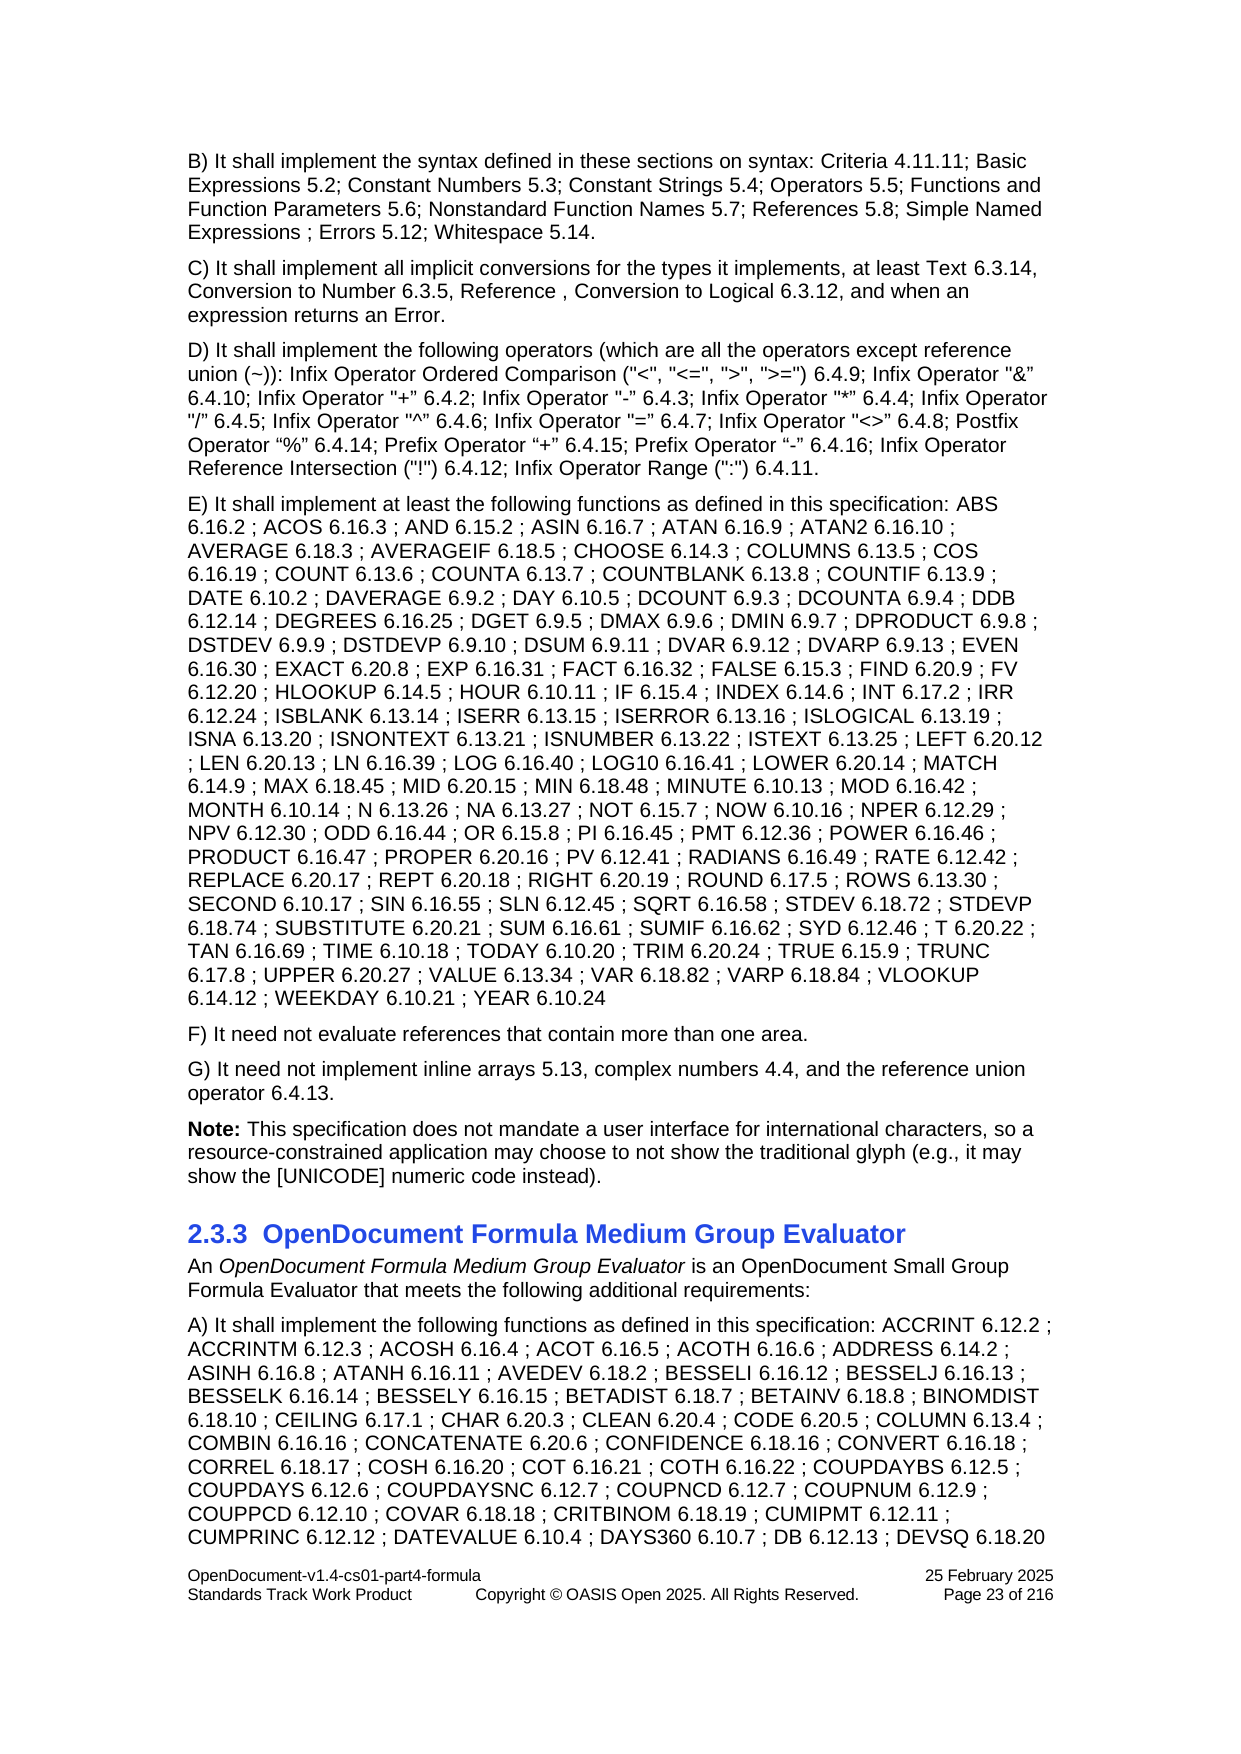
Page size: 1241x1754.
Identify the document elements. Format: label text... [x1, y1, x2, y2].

list It shall implement the following functions as defined in this specification: ACCRINT 6.12.2 ; ACCRINTM 6.12.3 ; ACOSH 6.16.4 ; ACOT 6.16.5 ; ACOTH 6.16.6 ; ADDRESS 6.14.2 ; ASINH 6.16.8 ; ATANH 6.16.11 ; AVEDEV 6.18.2 ; BESSELI 6.16.12 ; BESSELJ 6.16.13 ; BESSELK 6.16.14 ; BESSELY 6.16.15 ; BETADIST 6.18.7 ; BETAINV 6.18.8 ; BINOMDIST 6.18.10 ; CEILING 6.17.1 ; CHAR 6.20.3 ; CLEAN 6.20.4 ; CODE 6.20.5 ; COLUMN 6.13.4 ; COMBIN 6.16.16 ; CONCATENATE 6.20.6 ; CONFIDENCE 6.18.16 ; CONVERT 6.16.18 ; CORREL 6.18.17 ; COSH 6.16.20 ; COT 6.16.21 ; COTH 6.16.22 ; COUPDAYBS 6.12.5 ; COUPDAYS 6.12.6 ; COUPDAYSNC 6.12.7 ; COUPNCD 6.12.7 ; COUPNUM 6.12.9 ; COUPPCD 6.12.10 ; COVAR 6.18.18 ; CRITBINOM 6.18.19 ; CUMIPMT 6.12.11 ; CUMPRINC 6.12.12 ; DATEVALUE 6.10.4 ; DAYS360 6.10.7 ; DB 6.12.13 ; DEVSQ 6.18.20 [187, 1314, 1053, 1549]
list It shall implement all implicit conversions for the types it implements, at least Text 6.3.14, Conversion to Number 6.3.5, Reference , Conversion to Logical 6.3.12, and when an expression returns an Error. [187, 256, 1053, 327]
list It shall implement the syntax defined in these sections on syntax: Criteria 4.11.11; Basic Expressions 5.2; Constant Numbers 5.3; Constant Strings 5.4; Operators 5.5; Functions and Function Parameters 5.6; Nonstandard Function Names 5.7; References 5.8; Simple Named Expressions ; Errors 5.12; Whitespace 5.14. [187, 150, 1053, 244]
list It need not implement inline arrays 5.13, complex numbers 4.4, and the reference union operator 6.4.13. [187, 1058, 1053, 1105]
text Note: This specification does not mandate a user interface for international characters, so a resource-constrained application may choose to not show the traditional glyph (e.g., it may show the [UNICODE] numeric code instead). [187, 1117, 1053, 1188]
text An OpenDocument Formula Medium Group Evaluator is an OpenDocument Small Group Formula Evaluator that meets the following additional requirements: [187, 1255, 1053, 1302]
list It shall implement the following operators (which are all the operators except reference union (~)): Infix Operator Ordered Comparison ("<", "<=", ">", ">=") 6.4.9; Infix Operator "&” 6.4.10; Infix Operator "+” 6.4.2; Infix Operator "-” 6.4.3; Infix Operator "*” 6.4.4; Infix Operator "/” 6.4.5; Infix Operator "^” 6.4.6; Infix Operator "=” 6.4.7; Infix Operator "<>” 6.4.8; Postfix Operator “%” 6.4.14; Prefix Operator “+” 6.4.15; Prefix Operator “-” 6.4.16; Infix Operator Reference Intersection ("!") 6.4.12; Infix Operator Range (":") 6.4.11. [187, 339, 1053, 480]
list It need not evaluate references that contain more than one area. [187, 1022, 1053, 1046]
subtitle OpenDocument Formula Medium Group Evaluator [187, 1219, 1053, 1249]
list It shall implement at least the following functions as defined in this specification: ABS 6.16.2 ; ACOS 6.16.3 ; AND 6.15.2 ; ASIN 6.16.7 ; ATAN 6.16.9 ; ATAN2 6.16.10 ; AVERAGE 6.18.3 ; AVERAGEIF 6.18.5 ; CHOOSE 6.14.3 ; COLUMNS 6.13.5 ; COS 6.16.19 ; COUNT 6.13.6 ; COUNTA 6.13.7 ; COUNTBLANK 6.13.8 ; COUNTIF 6.13.9 ; DATE 6.10.2 ; DAVERAGE 6.9.2 ; DAY 6.10.5 ; DCOUNT 6.9.3 ; DCOUNTA 6.9.4 ; DDB 6.12.14 ; DEGREES 6.16.25 ; DGET 6.9.5 ; DMAX 6.9.6 ; DMIN 6.9.7 ; DPRODUCT 6.9.8 ; DSTDEV 6.9.9 ; DSTDEVP 6.9.10 ; DSUM 6.9.11 ; DVAR 6.9.12 ; DVARP 6.9.13 ; EVEN 6.16.30 ; EXACT 6.20.8 ; EXP 6.16.31 ; FACT 6.16.32 ; FALSE 6.15.3 ; FIND 6.20.9 ; FV 6.12.20 ; HLOOKUP 6.14.5 ; HOUR 6.10.11 ; IF 6.15.4 ; INDEX 6.14.6 ; INT 6.17.2 ; IRR 6.12.24 ; ISBLANK 6.13.14 ; ISERR 6.13.15 ; ISERROR 6.13.16 ; ISLOGICAL 6.13.19 ; ISNA 6.13.20 ; ISNONTEXT 6.13.21 ; ISNUMBER 6.13.22 ; ISTEXT 6.13.25 ; LEFT 6.20.12 ; LEN 6.20.13 ; LN 6.16.39 ; LOG 6.16.40 ; LOG10 6.16.41 ; LOWER 6.20.14 ; MATCH 6.14.9 ; MAX 6.18.45 ; MID 6.20.15 ; MIN 6.18.48 ; MINUTE 6.10.13 ; MOD 6.16.42 ; MONTH 6.10.14 ; N 6.13.26 ; NA 6.13.27 ; NOT 6.15.7 ; NOW 6.10.16 ; NPER 6.12.29 ; NPV 6.12.30 ; ODD 6.16.44 ; OR 6.15.8 ; PI 6.16.45 ; PMT 6.12.36 ; POWER 6.16.46 ; PRODUCT 6.16.47 ; PROPER 6.20.16 ; PV 6.12.41 ; RADIANS 6.16.49 ; RATE 6.12.42 ; REPLACE 6.20.17 ; REPT 6.20.18 ; RIGHT 6.20.19 ; ROUND 6.17.5 ; ROWS 6.13.30 ; SECOND 6.10.17 ; SIN 6.16.55 ; SLN 6.12.45 ; SQRT 6.16.58 ; STDEV 6.18.72 ; STDEVP 6.18.74 ; SUBSTITUTE 6.20.21 ; SUM 6.16.61 ; SUMIF 6.16.62 ; SYD 6.12.46 ; T 6.20.22 ; TAN 6.16.69 ; TIME 6.10.18 ; TODAY 6.10.20 ; TRIM 6.20.24 ; TRUE 6.15.9 ; TRUNC 6.17.8 ; UPPER 6.20.27 ; VALUE 6.13.34 ; VAR 6.18.82 ; VARP 6.18.84 ; VLOOKUP 6.14.12 ; WEEKDAY 6.10.21 ; YEAR 6.10.24 [187, 492, 1053, 1010]
